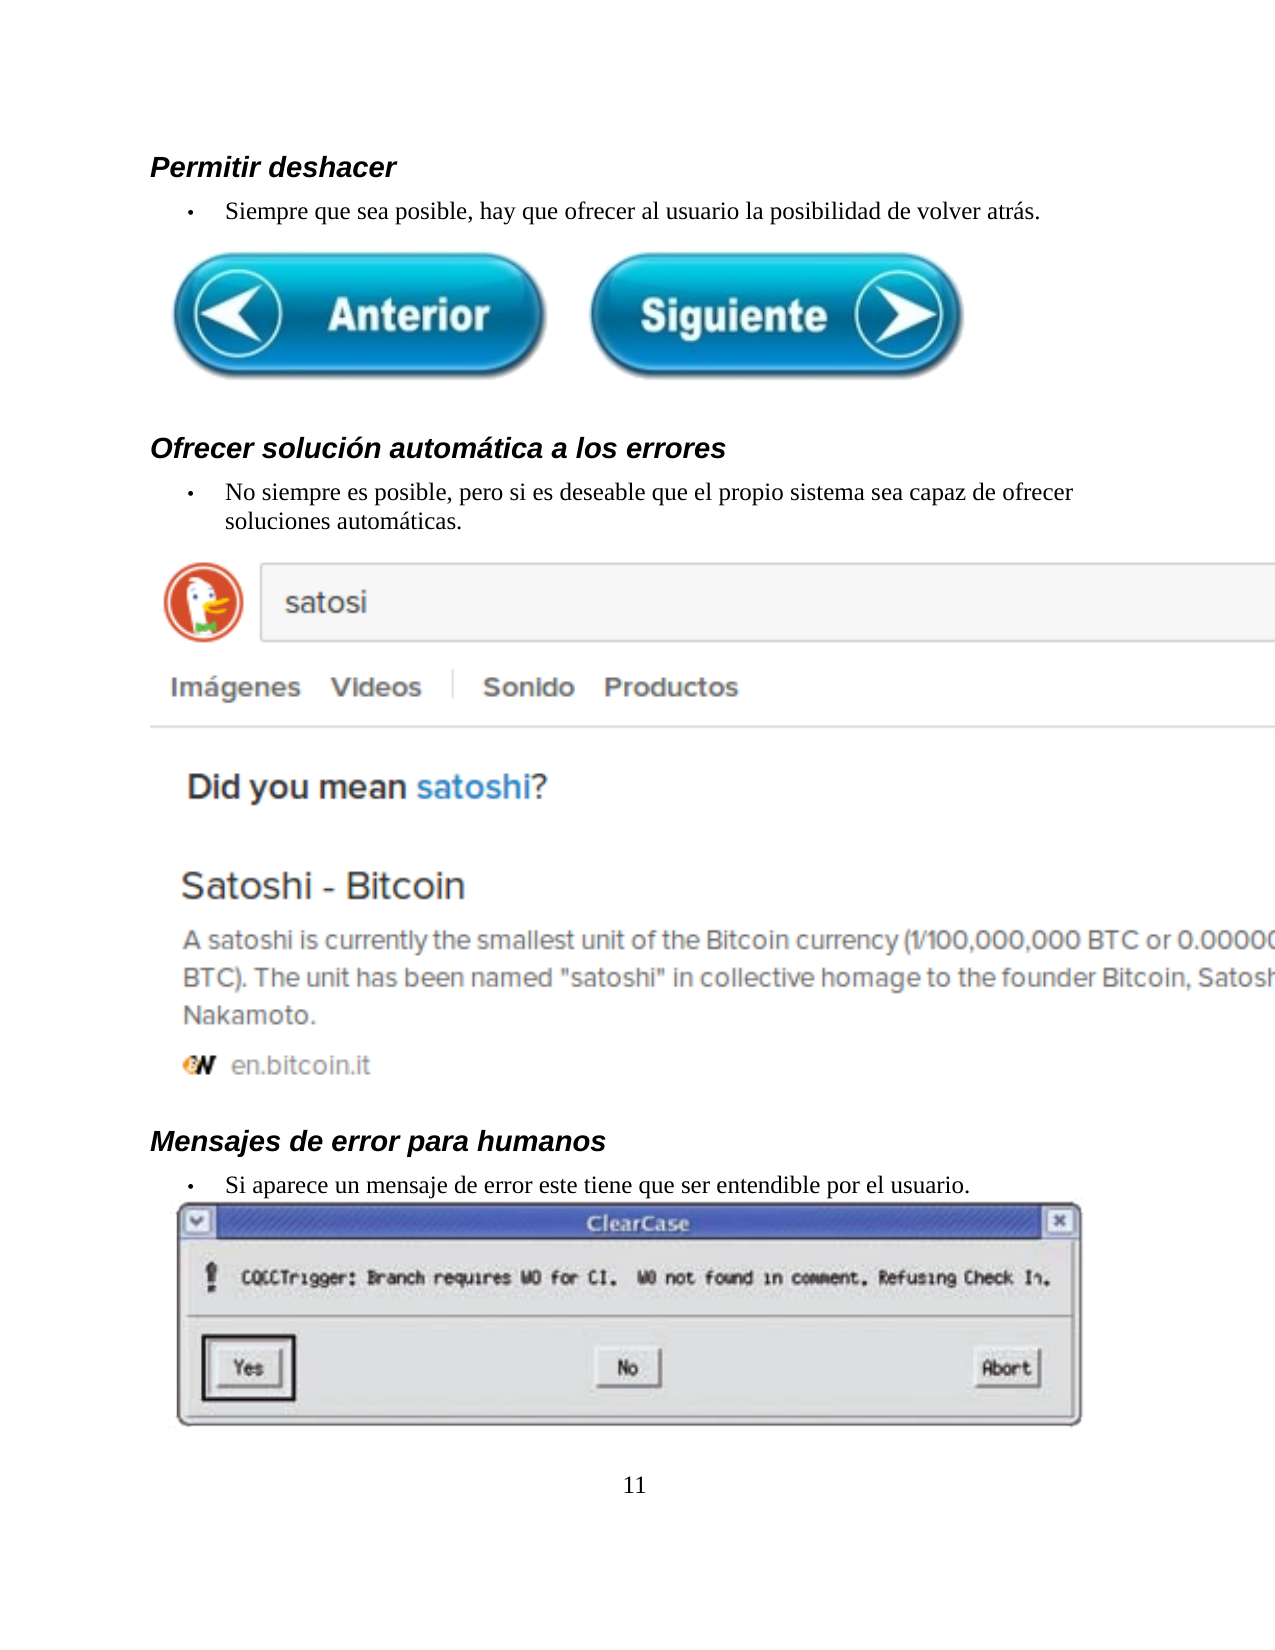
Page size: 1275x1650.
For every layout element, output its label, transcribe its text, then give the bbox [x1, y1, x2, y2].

subtitle Mensajes de error para humanos [150, 1124, 1125, 1158]
list Siempre que sea posible, hay que ofrecer al usuario la posibilidad de volver atrás. [187, 196, 1125, 225]
subtitle Permitir deshacer [150, 150, 1125, 183]
list Si aparece un mensaje de error este tiene que ser entendible por el usuario. [187, 1170, 1125, 1199]
picture [150, 224, 984, 406]
picture [150, 1198, 1111, 1437]
list No siempre es posible, pero si es deseable que el propio sistema sea capaz de ofrecer soluciones automáticas. [187, 477, 1125, 534]
subtitle Ofrecer solución automática a los errores [150, 431, 1125, 464]
picture [150, 534, 1275, 1100]
